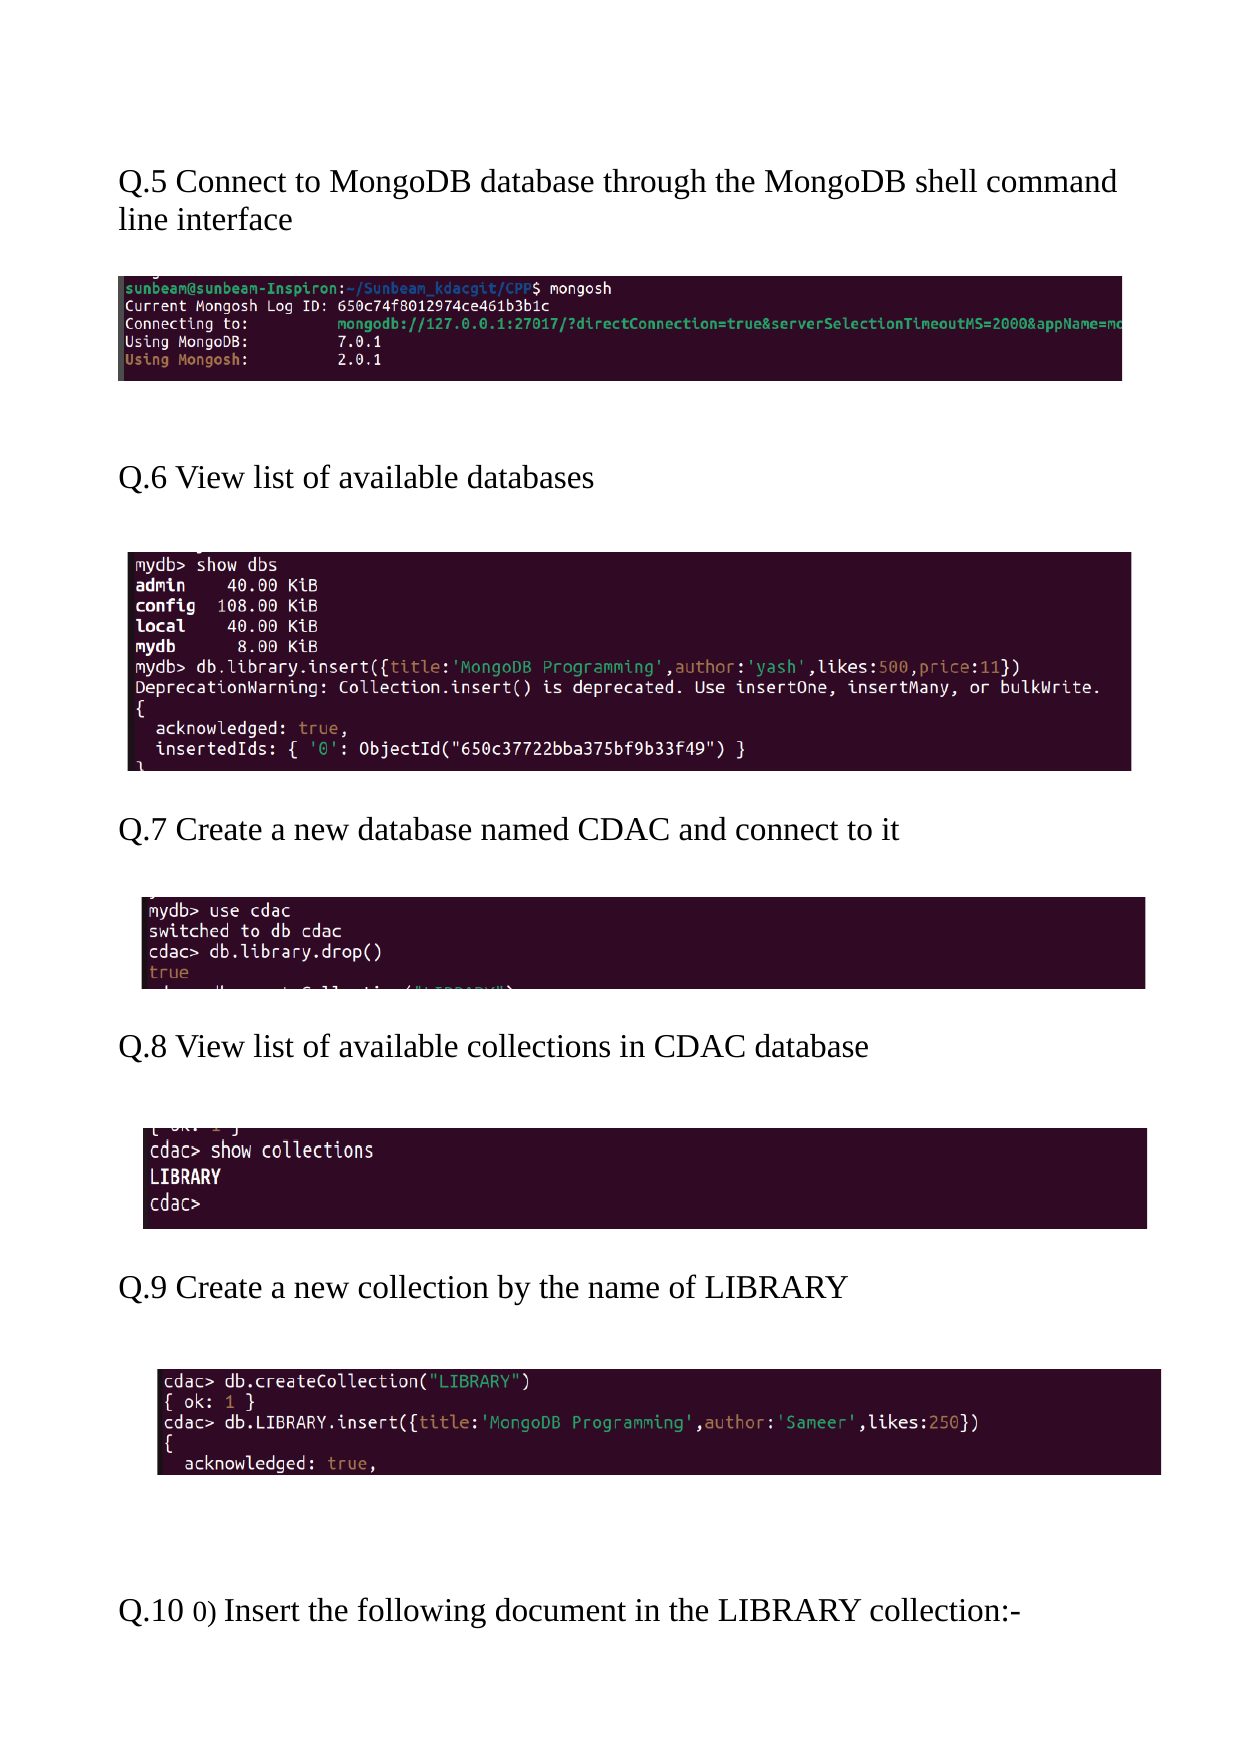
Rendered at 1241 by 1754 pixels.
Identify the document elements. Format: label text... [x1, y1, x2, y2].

picture [127, 552, 1132, 771]
picture [157, 1369, 1162, 1475]
text Q.9 Create a new collection by the name of LIBRARY [118, 1267, 1122, 1306]
picture [118, 276, 1123, 381]
text Q.10 0) Insert the following document in the LIBRARY collection:- [118, 1590, 1122, 1628]
picture [141, 897, 1146, 989]
text Q.7 Create a new database named CDAC and connect to it [118, 809, 1122, 847]
text Q.8 View list of available collections in CDAC database [118, 1027, 1122, 1065]
text Q.6 View list of available databases [118, 457, 1122, 496]
text Q.5 Connect to MongoDB database through the MongoDB shell command line interface [118, 161, 1122, 238]
picture [143, 1128, 1148, 1229]
